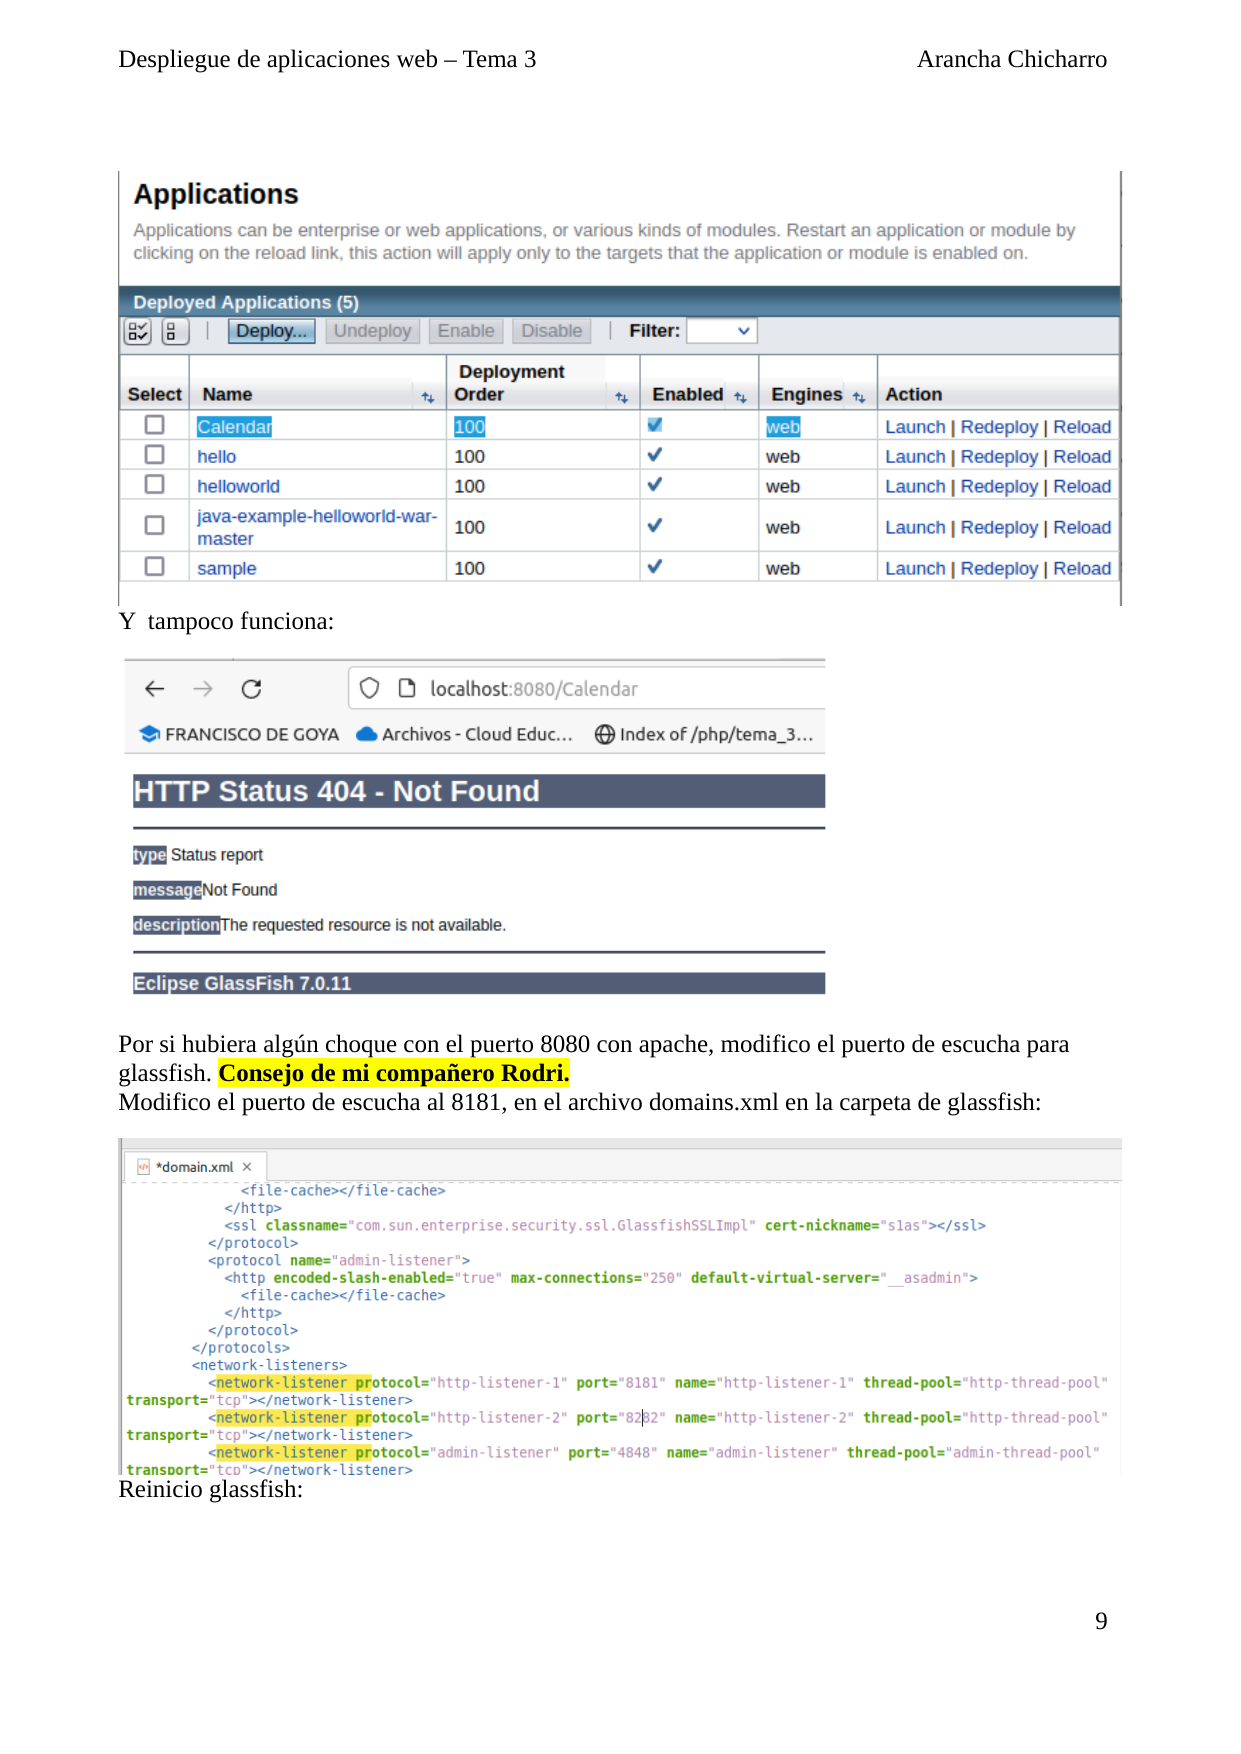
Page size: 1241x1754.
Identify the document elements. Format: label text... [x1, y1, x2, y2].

text Y tampoco funciona: [118, 606, 1107, 1001]
text Modifico el puerto de escucha al 8181, en el archivo domains.xml en la carpeta de glassfish: [118, 1087, 1107, 1138]
text Reinicio glassfish: [118, 1475, 1107, 1503]
text Por si hubiera algún choque con el puerto 8080 con apache, modifico el puerto de escucha para glassfish. Consejo de mi compañero Rodri. [118, 1029, 1107, 1087]
